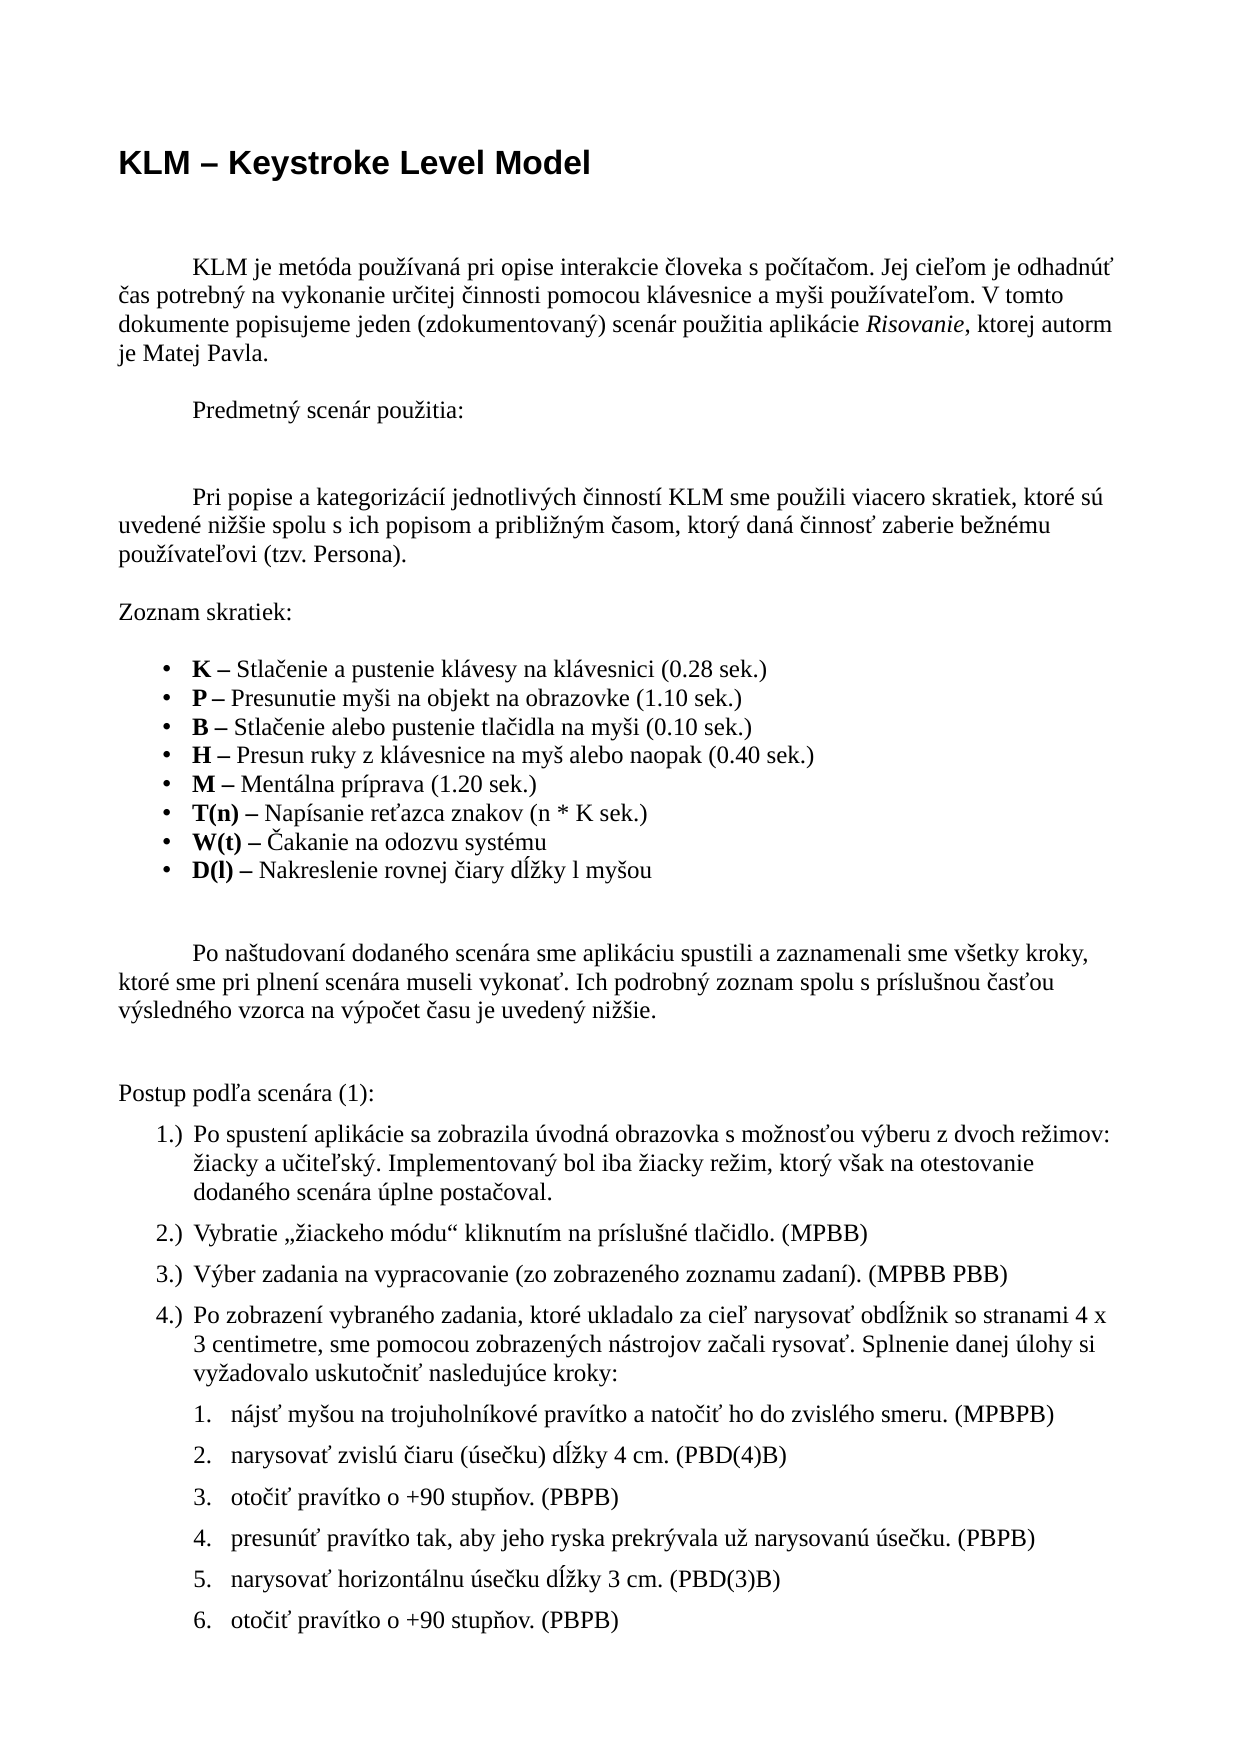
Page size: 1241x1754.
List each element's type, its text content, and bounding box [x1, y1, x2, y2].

list P – Presunutie myši na objekt na obrazovke (1.10 sek.) [162, 683, 1122, 712]
list D(l) – Nakreslenie rovnej čiary dĺžky l myšou [162, 856, 1122, 884]
text Predmetný scenár použitia: [118, 396, 1122, 424]
list otočiť pravítko o +90 stupňov. (PBPB) [193, 1606, 1122, 1634]
text KLM je metóda používaná pri opise interakcie človeka s počítačom. Jej cieľom je odhadnúť čas potrebný na vykonanie určitej činnosti pomocou klávesnice a myši používateľom. V tomto dokumente popisujeme jeden (zdokumentovaný) scenár použitia aplikácie Risovanie, ktorej autorm je Matej Pavla. [118, 252, 1122, 367]
text Po naštudovaní dodaného scenára sme aplikáciu spustili a zaznamenali sme všetky kroky, ktoré sme pri plnení scenára museli vykonať. Ich podrobný zoznam spolu s príslušnou časťou výsledného vzorca na výpočet času je uvedený nižšie. [118, 938, 1122, 1024]
list Vybratie „žiackeho módu“ kliknutím na príslušné tlačidlo. (MPBB) [156, 1218, 1122, 1247]
list M – Mentálna príprava (1.20 sek.) [162, 769, 1122, 798]
list H – Presun ruky z klávesnice na myš alebo naopak (0.40 sek.) [162, 741, 1122, 769]
text Postup podľa scenára (1): [118, 1078, 1122, 1107]
list otočiť pravítko o +90 stupňov. (PBPB) [193, 1482, 1122, 1511]
text Pri popise a kategorizácií jednotlivých činností KLM sme použili viacero skratiek, ktoré sú uvedené nižšie spolu s ich popisom a približným časom, ktorý daná činnosť zaberie bežnému používateľovi (tzv. Persona). [118, 482, 1122, 568]
list nájsť myšou na trojuholníkové pravítko a natočiť ho do zvislého smeru. (MPBPB) [193, 1399, 1122, 1428]
list Po spustení aplikácie sa zobrazila úvodná obrazovka s možnosťou výberu z dvoch režimov: žiacky a učiteľský. Implementovaný bol iba žiacky režim, ktorý však na otestovanie dodaného scenára úplne postačoval. [156, 1119, 1122, 1206]
list presunúť pravítko tak, aby jeho ryska prekrývala už narysovanú úsečku. (PBPB) [193, 1523, 1122, 1552]
list Výber zadania na vypracovanie (zo zobrazeného zoznamu zadaní). (MPBB PBB) [156, 1259, 1122, 1288]
list narysovať zvislú čiaru (úsečku) dĺžky 4 cm. (PBD(4)B) [193, 1441, 1122, 1469]
subtitle KLM – Keystroke Level Model [118, 143, 1122, 182]
list W(t) – Čakanie na odozvu systému [162, 827, 1122, 856]
text Zoznam skratiek: [118, 597, 1122, 626]
list B – Stlačenie alebo pustenie tlačidla na myši (0.10 sek.) [162, 712, 1122, 741]
list narysovať horizontálnu úsečku dĺžky 3 cm. (PBD(3)B) [193, 1564, 1122, 1593]
list Po zobrazení vybraného zadania, ktoré ukladalo za cieľ narysovať obdĺžnik so stranami 4 x 3 centimetre, sme pomocou zobrazených nástrojov začali rysovať. Splnenie danej úlohy si vyžadovalo uskutočniť nasledujúce kroky: [156, 1301, 1122, 1387]
list K – Stlačenie a pustenie klávesy na klávesnici (0.28 sek.) [162, 654, 1122, 683]
list T(n) – Napísanie reťazca znakov (n * K sek.) [162, 798, 1122, 827]
